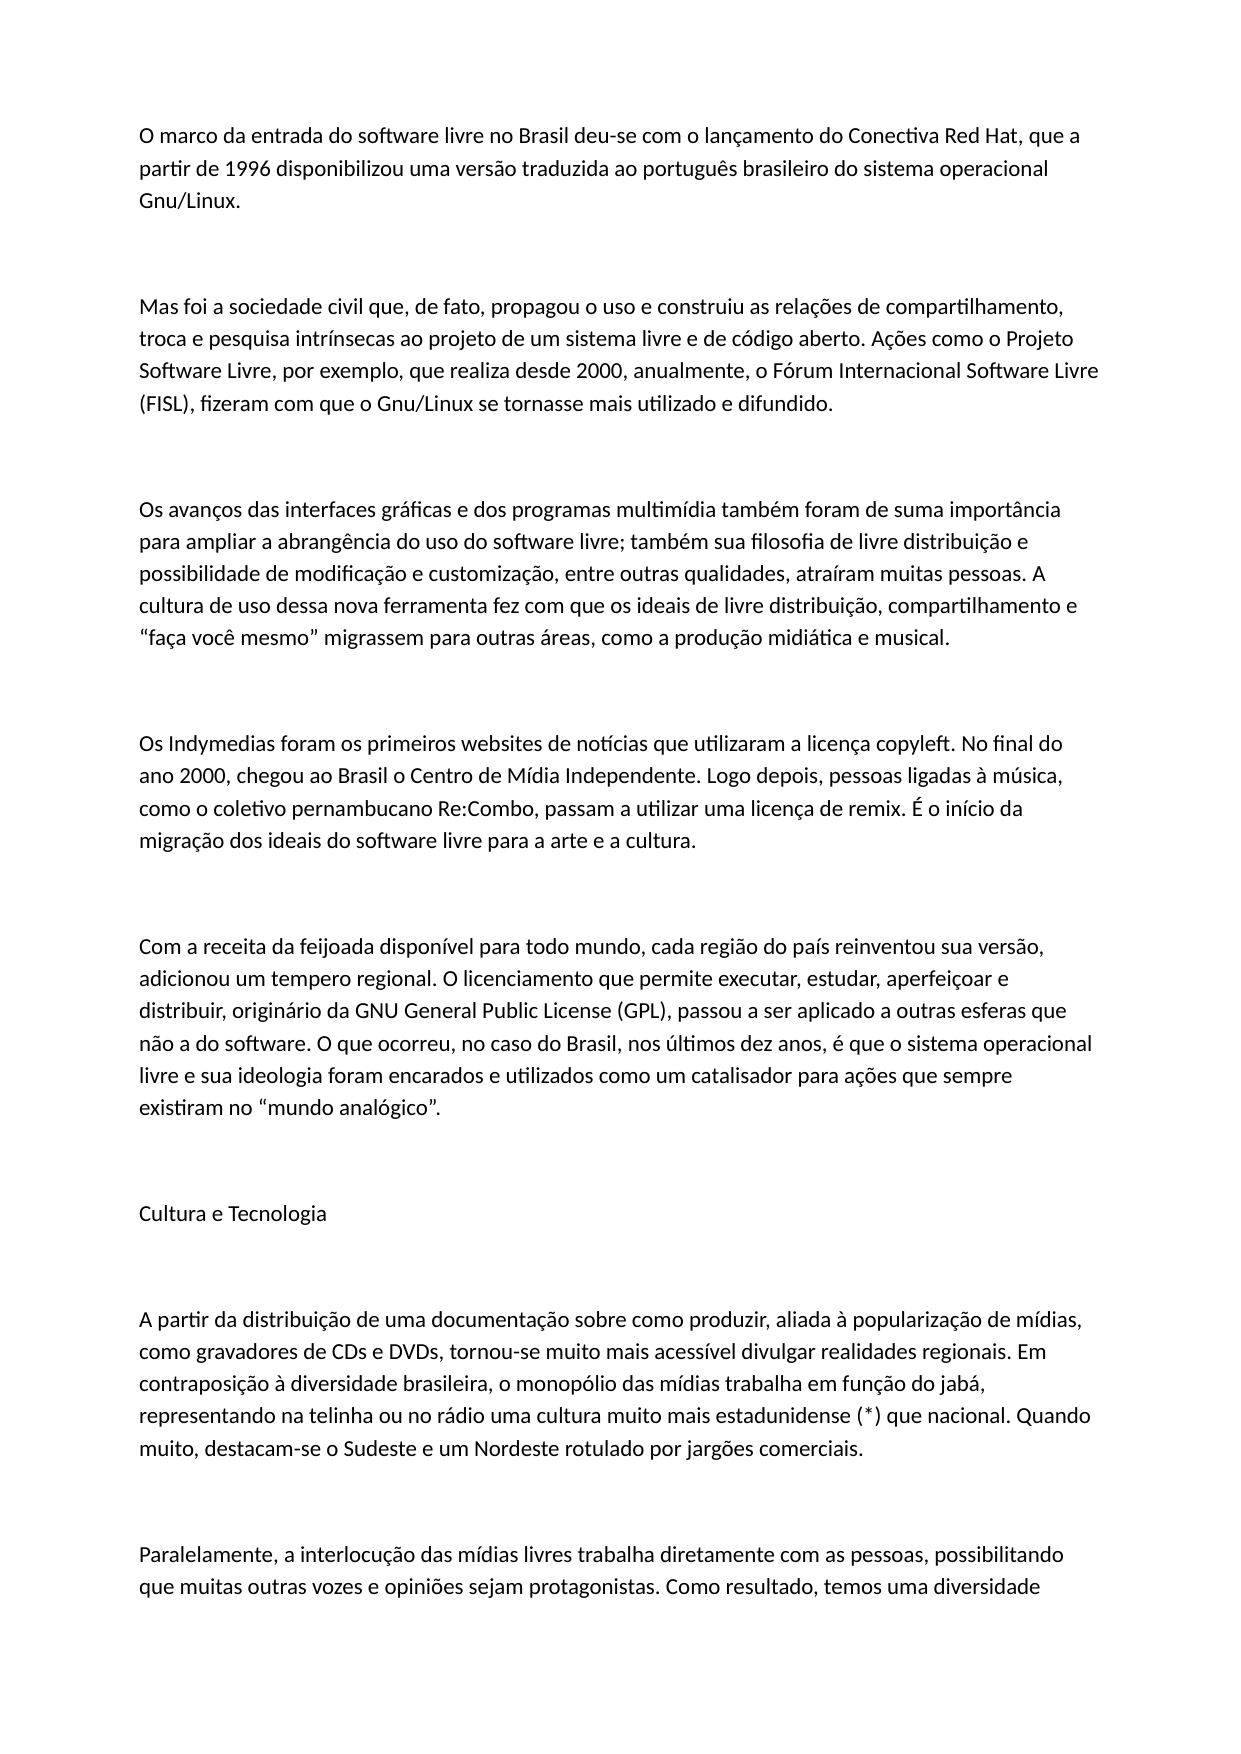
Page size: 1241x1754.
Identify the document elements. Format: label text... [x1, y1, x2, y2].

text Os avanços das interfaces gráficas e dos programas multimídia também foram de suma importância para ampliar a abrangência do uso do software livre; também sua filosofia de livre distribuição e possibilidade de modificação e customização, entre outras qualidades, atraíram muitas pessoas. A cultura de uso dessa nova ferramenta fez com que os ideais de livre distribuição, compartilhamento e “faça você mesmo” migrassem para outras áreas, como a produção midiática e musical. [139, 495, 1101, 651]
text Os Indymedias foram os primeiros websites de notícias que utilizaram a licença copyleft. No final do ano 2000, chegou ao Brasil o Centro de Mídia Independente. Logo depois, pessoas ligadas à música, como o coletivo pernambucano Re:Combo, passam a utilizar uma licença de remix. É o início da migração dos ideais do software livre para a arte e a cultura. [139, 729, 1101, 854]
text O marco da entrada do software livre no Brasil deu-se com o lançamento do Conectiva Red Hat, que a partir de 1996 disponibilizou uma versão traduzida ao português brasileiro do sistema operacional Gnu/Linux. [139, 122, 1101, 214]
text A partir da distribuição de uma documentação sobre como produzir, aliada à popularização de mídias, como gravadores de CDs e DVDs, tornou-se muito mais acessível divulgar realidades regionais. Em contraposição à diversidade brasileira, o monopólio das mídias trabalha em função do jabá, representando na telinha ou no rádio uma cultura muito mais estadunidense (*) que nacional. Quando muito, destacam-se o Sudeste e um Nordeste rotulado por jargões comerciais. [139, 1305, 1101, 1462]
text Cultura e Tecnologia [139, 1199, 1101, 1227]
text Com a receita da feijoada disponível para todo mundo, cada região do país reinventou sua versão, adicionou um tempero regional. O licenciamento que permite executar, estudar, aperfeiçoar e distribuir, originário da GNU General Public License (GPL), passou a ser aplicado a outras esferas que não a do software. O que ocorreu, no caso do Brasil, nos últimos dez anos, é que o sistema operacional livre e sua ideologia foram encarados e utilizados como um catalisador para ações que sempre existiram no “mundo analógico”. [139, 932, 1101, 1121]
text Paralelamente, a interlocução das mídias livres trabalha diretamente com as pessoas, possibilitando que muitas outras vozes e opiniões sejam protagonistas. Como resultado, temos uma diversidade [139, 1540, 1101, 1600]
text Mas foi a sociedade civil que, de fato, propagou o uso e construiu as relações de compartilhamento, troca e pesquisa intrínsecas ao projeto de um sistema livre e de código aberto. Ações como o Projeto Software Livre, por exemplo, que realiza desde 2000, anualmente, o Fórum Internacional Software Livre (FISL), fizeram com que o Gnu/Linux se tornasse mais utilizado e difundido. [139, 292, 1101, 417]
